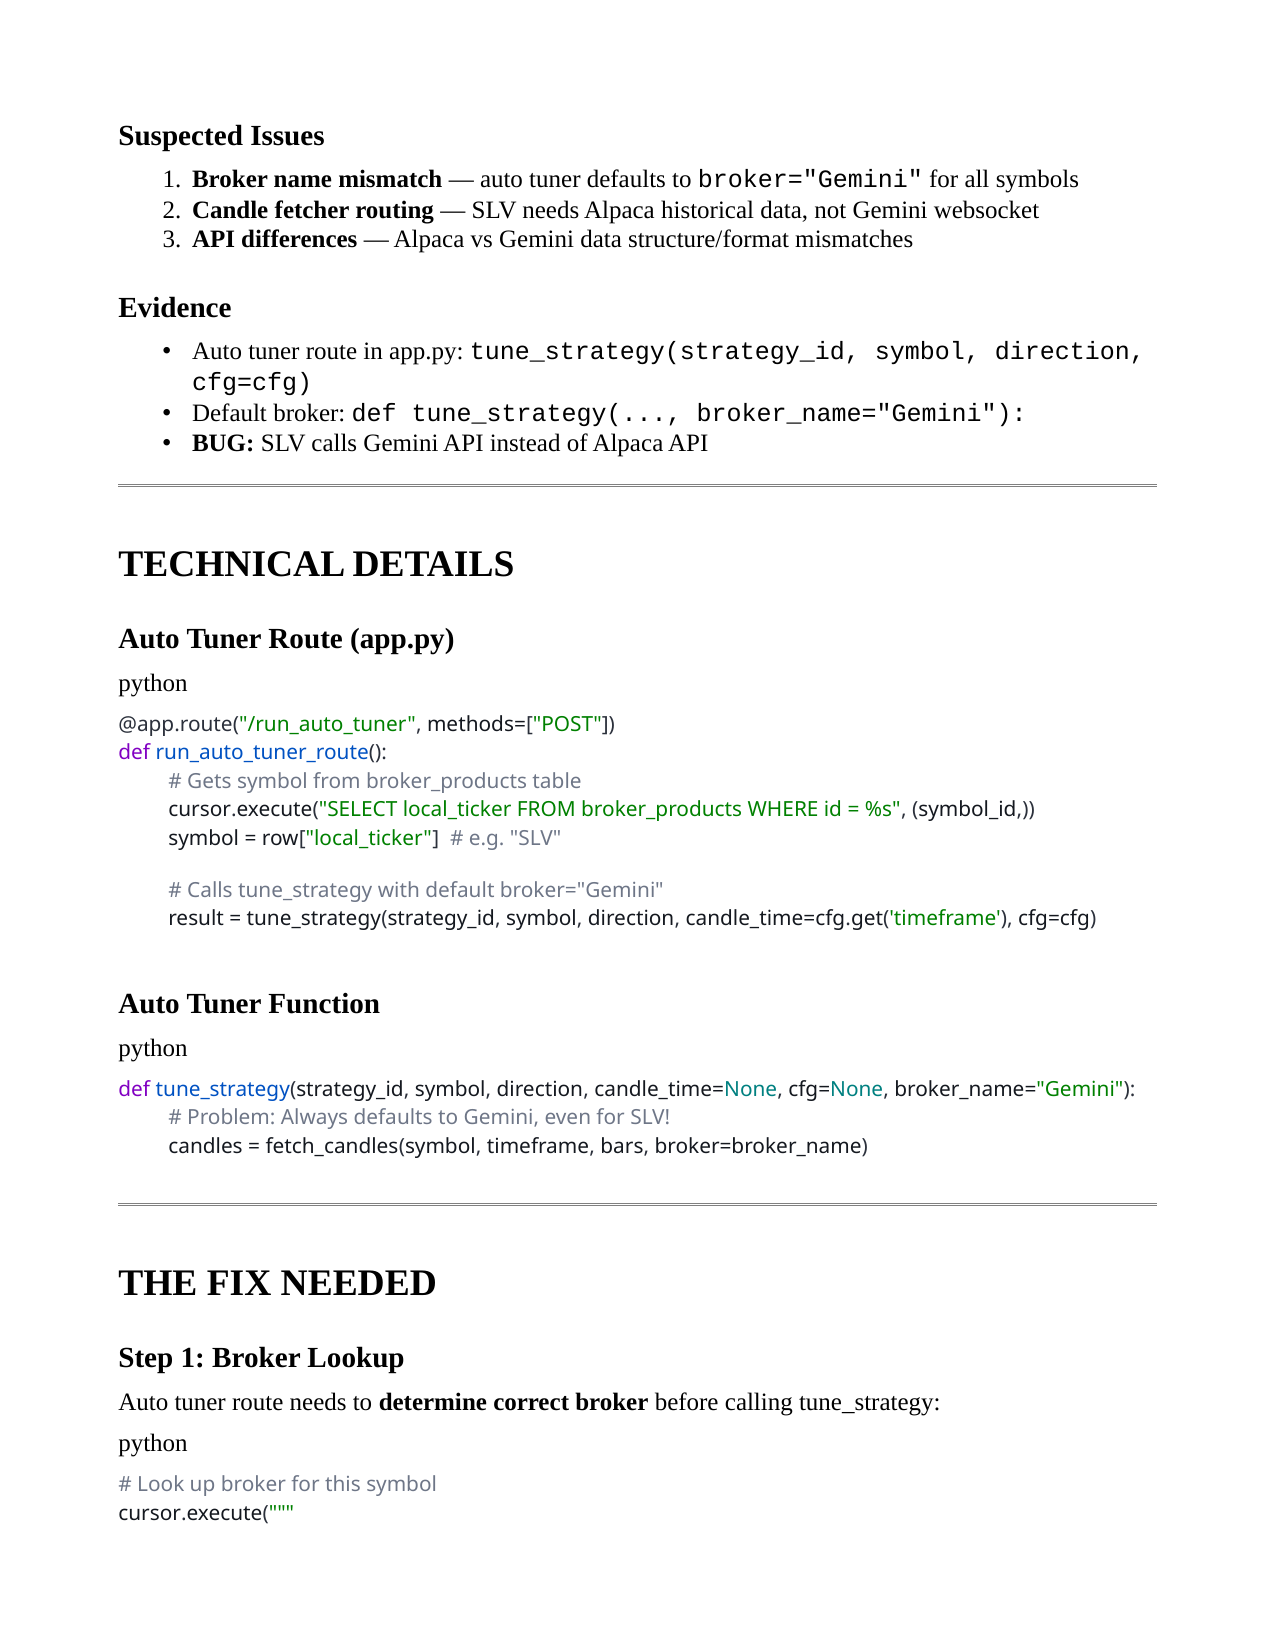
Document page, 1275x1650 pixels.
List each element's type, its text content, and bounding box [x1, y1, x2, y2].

subtitle Step 1: Broker Lookup [118, 1341, 1157, 1374]
text symbol = row["local_ticker"] # e.g. "SLV" [118, 823, 1157, 851]
list Broker name mismatch — auto tuner defaults to broker="Gemini" for all symbols [162, 164, 1157, 195]
text # Problem: Always defaults to Gemini, even for SLV! [118, 1102, 1157, 1131]
subtitle THE FIX NEEDED [118, 1260, 1157, 1303]
subtitle Evidence [118, 290, 1157, 323]
text @app.route("/run_auto_tuner", methods=["POST"]) [118, 709, 1157, 737]
text cursor.execute("SELECT local_ticker FROM broker_products WHERE id = %s", (symbol_id,)) [118, 794, 1157, 823]
list API differences — Alpaca vs Gemini data structure/format mismatches [162, 224, 1157, 252]
text python [118, 1428, 1157, 1457]
text def tune_strategy(strategy_id, symbol, direction, candle_time=None, cfg=None, broker_name="Gemini"): [118, 1074, 1157, 1102]
list Candle fetcher routing — SLV needs Alpaca historical data, not Gemini websocket [162, 195, 1157, 224]
subtitle Auto Tuner Route (app.py) [118, 622, 1157, 655]
text def run_auto_tuner_route(): [118, 737, 1157, 766]
subtitle Suspected Issues [118, 118, 1157, 152]
text python [118, 668, 1157, 696]
list Auto tuner route in app.py: tune_strategy(strategy_id, symbol, direction, cfg=cfg) [162, 336, 1157, 398]
text candles = fetch_candles(symbol, timeframe, bars, broker=broker_name) [118, 1131, 1157, 1159]
subtitle TECHNICAL DETAILS [118, 541, 1157, 584]
text # Calls tune_strategy with default broker="Gemini" [118, 875, 1157, 903]
text # Look up broker for this symbol [118, 1469, 1157, 1498]
text cursor.execute(""" [118, 1498, 1157, 1526]
list BUG: SLV calls Gemini API instead of Alpaca API [162, 428, 1157, 457]
text # Gets symbol from broker_products table [118, 766, 1157, 794]
text result = tune_strategy(strategy_id, symbol, direction, candle_time=cfg.get('timeframe'), cfg=cfg) [118, 903, 1157, 932]
text Auto tuner route needs to determine correct broker before calling tune_strategy: [118, 1387, 1157, 1415]
list Default broker: def tune_strategy(..., broker_name="Gemini"): [162, 398, 1157, 428]
subtitle Auto Tuner Function [118, 987, 1157, 1020]
text python [118, 1033, 1157, 1061]
